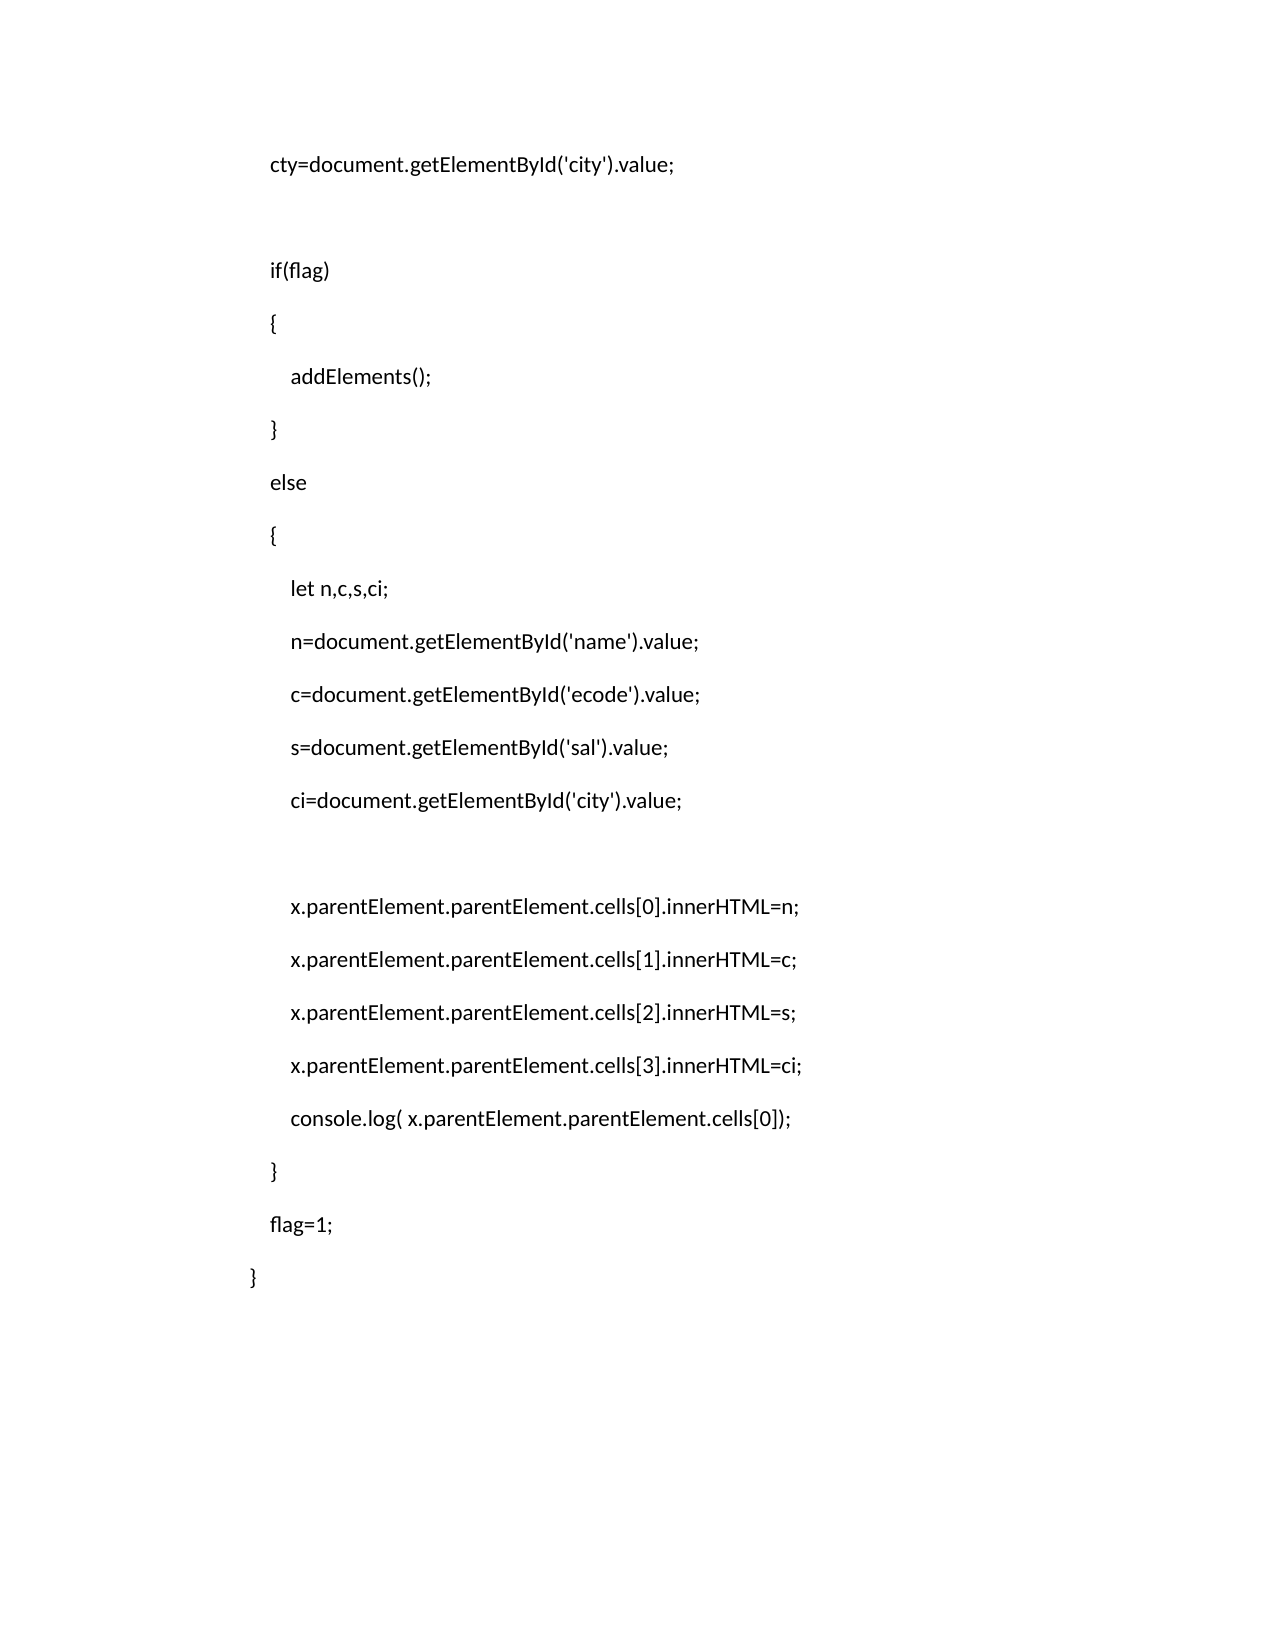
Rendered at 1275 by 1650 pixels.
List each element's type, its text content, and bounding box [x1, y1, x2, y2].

text n=document.getElementById('name').value; [187, 627, 1087, 655]
text let n,c,s,ci; [187, 574, 1087, 602]
text x.parentElement.parentElement.cells[0].innerHTML=n; [187, 892, 1087, 920]
text } [187, 415, 1087, 443]
text ci=document.getElementById('city').value; [187, 786, 1087, 814]
text } [187, 1263, 1087, 1291]
text if(flag) [187, 256, 1087, 284]
text { [187, 521, 1087, 549]
text console.log( x.parentElement.parentElement.cells[0]); [187, 1104, 1087, 1132]
text c=document.getElementById('ecode').value; [187, 680, 1087, 708]
text s=document.getElementById('sal').value; [187, 733, 1087, 761]
text else [187, 468, 1087, 496]
text flag=1; [187, 1210, 1087, 1238]
text addElements(); [187, 362, 1087, 390]
text cty=document.getElementById('city').value; [187, 150, 1087, 178]
text x.parentElement.parentElement.cells[3].innerHTML=ci; [187, 1051, 1087, 1079]
text x.parentElement.parentElement.cells[2].innerHTML=s; [187, 998, 1087, 1026]
text { [187, 309, 1087, 337]
text x.parentElement.parentElement.cells[1].innerHTML=c; [187, 945, 1087, 973]
text } [187, 1157, 1087, 1185]
